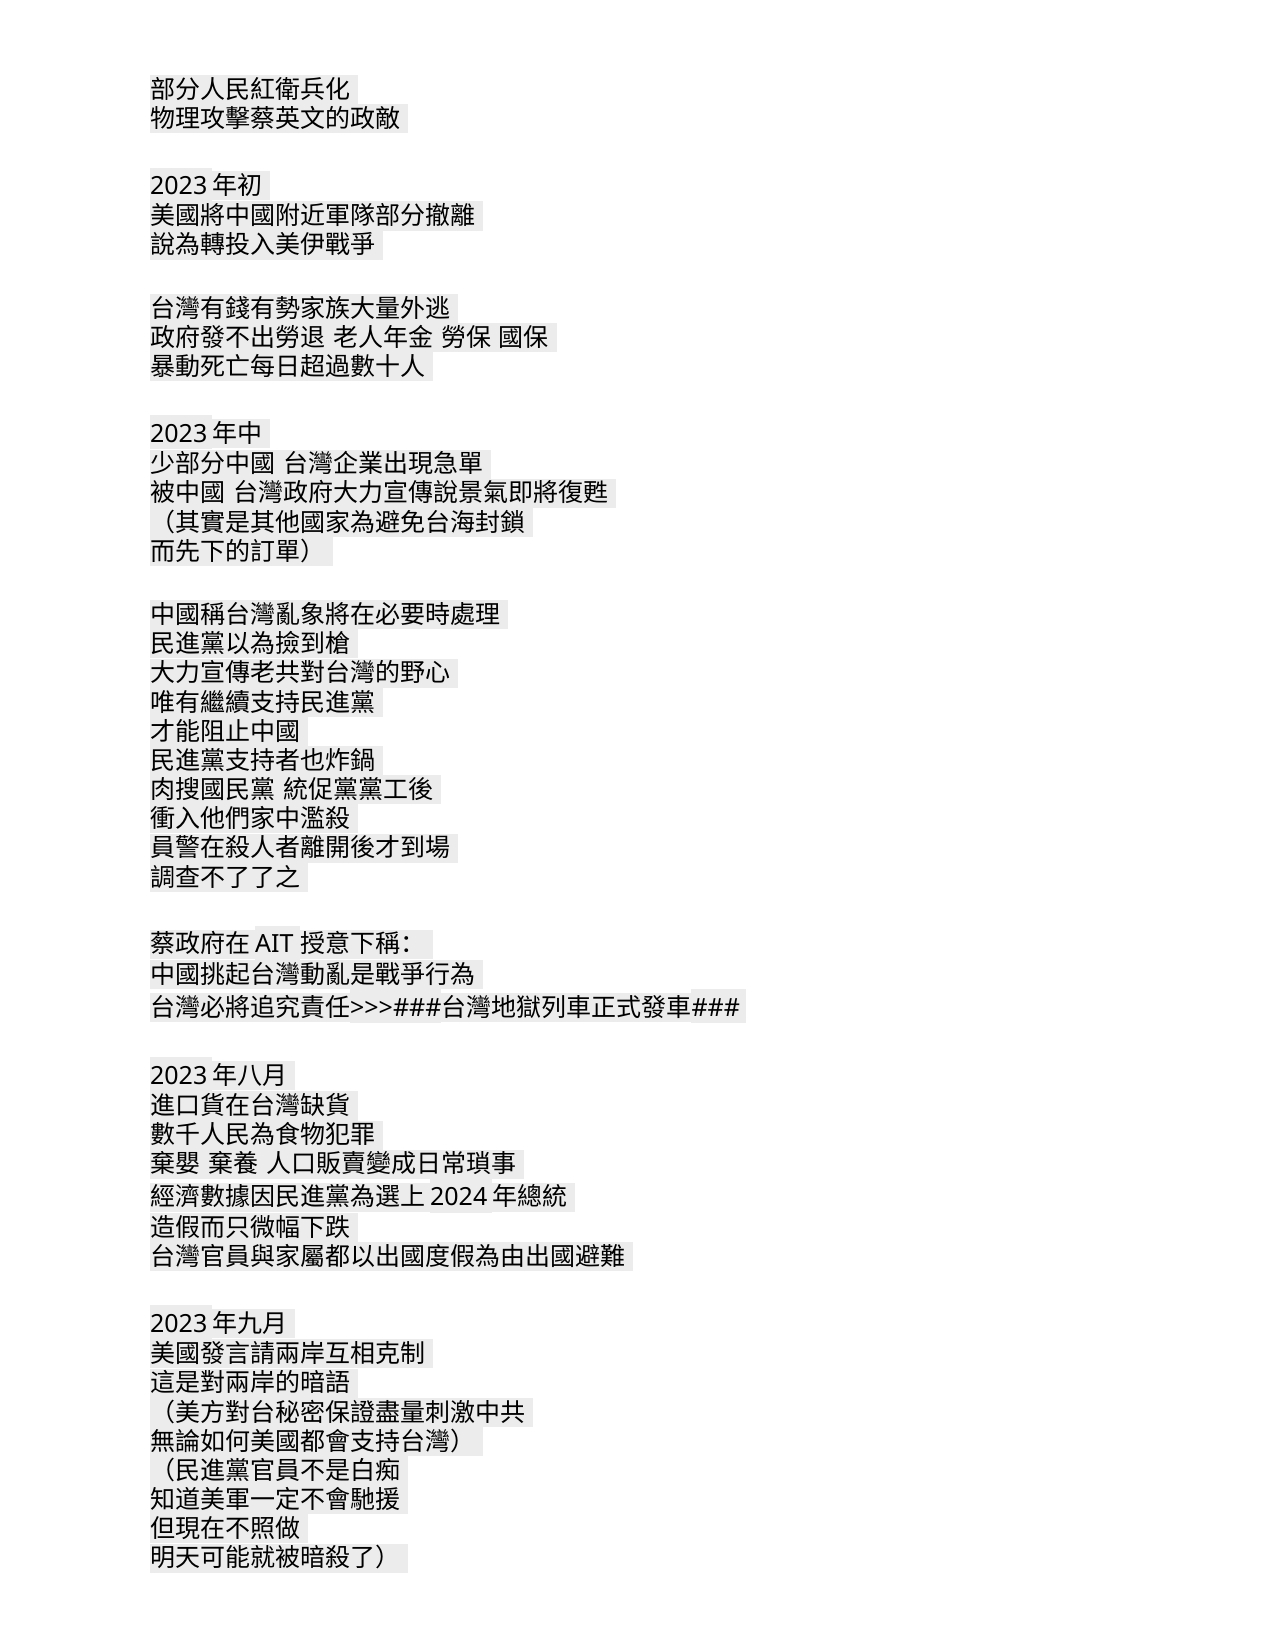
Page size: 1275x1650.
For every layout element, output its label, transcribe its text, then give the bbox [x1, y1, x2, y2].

text 部分人民紅衛兵化 物理攻擊蔡英文的政敵 2023年初 美國將中國附近軍隊部分撤離 說為轉投入美伊戰爭 台灣有錢有勢家族大量外逃 政府發不出勞退 老人年金 勞保 國保 暴動死亡每日超過數十人 2023年中 少部分中國 台灣企業出現急單 被中國 台灣政府大力宣傳說景氣即將復甦 （其實是其他國家為避免台海封鎖 而先下的訂單） 中國稱台灣亂象將在必要時處理 民進黨以為撿到槍 大力宣傳老共對台灣的野心 唯有繼續支持民進黨 才能阻止中國 民進黨支持者也炸鍋 肉搜國民黨 統促黨黨工後 衝入他們家中濫殺 員警在殺人者離開後才到場 調查不了了之 蔡政府在AIT 授意下稱： 中國挑起台灣動亂是戰爭行為 台灣必將追究責任>>>###台灣地獄列車正式發車### 2023年八月 進口貨在台灣缺貨 數千人民為食物犯罪 棄嬰 棄養 人口販賣變成日常瑣事 經濟數據因民進黨為選上2024年總統 造假而只微幅下跌 台灣官員與家屬都以出國度假為由出國避難 2023年九月 美國發言請兩岸互相克制 這是對兩岸的暗語 （美方對台秘密保證盡量刺激中共 無論如何美國都會支持台灣） （民進黨官員不是白痴 知道美軍一定不會馳援 但現在不照做 明天可能就被暗殺了） [150, 75, 1125, 1573]
